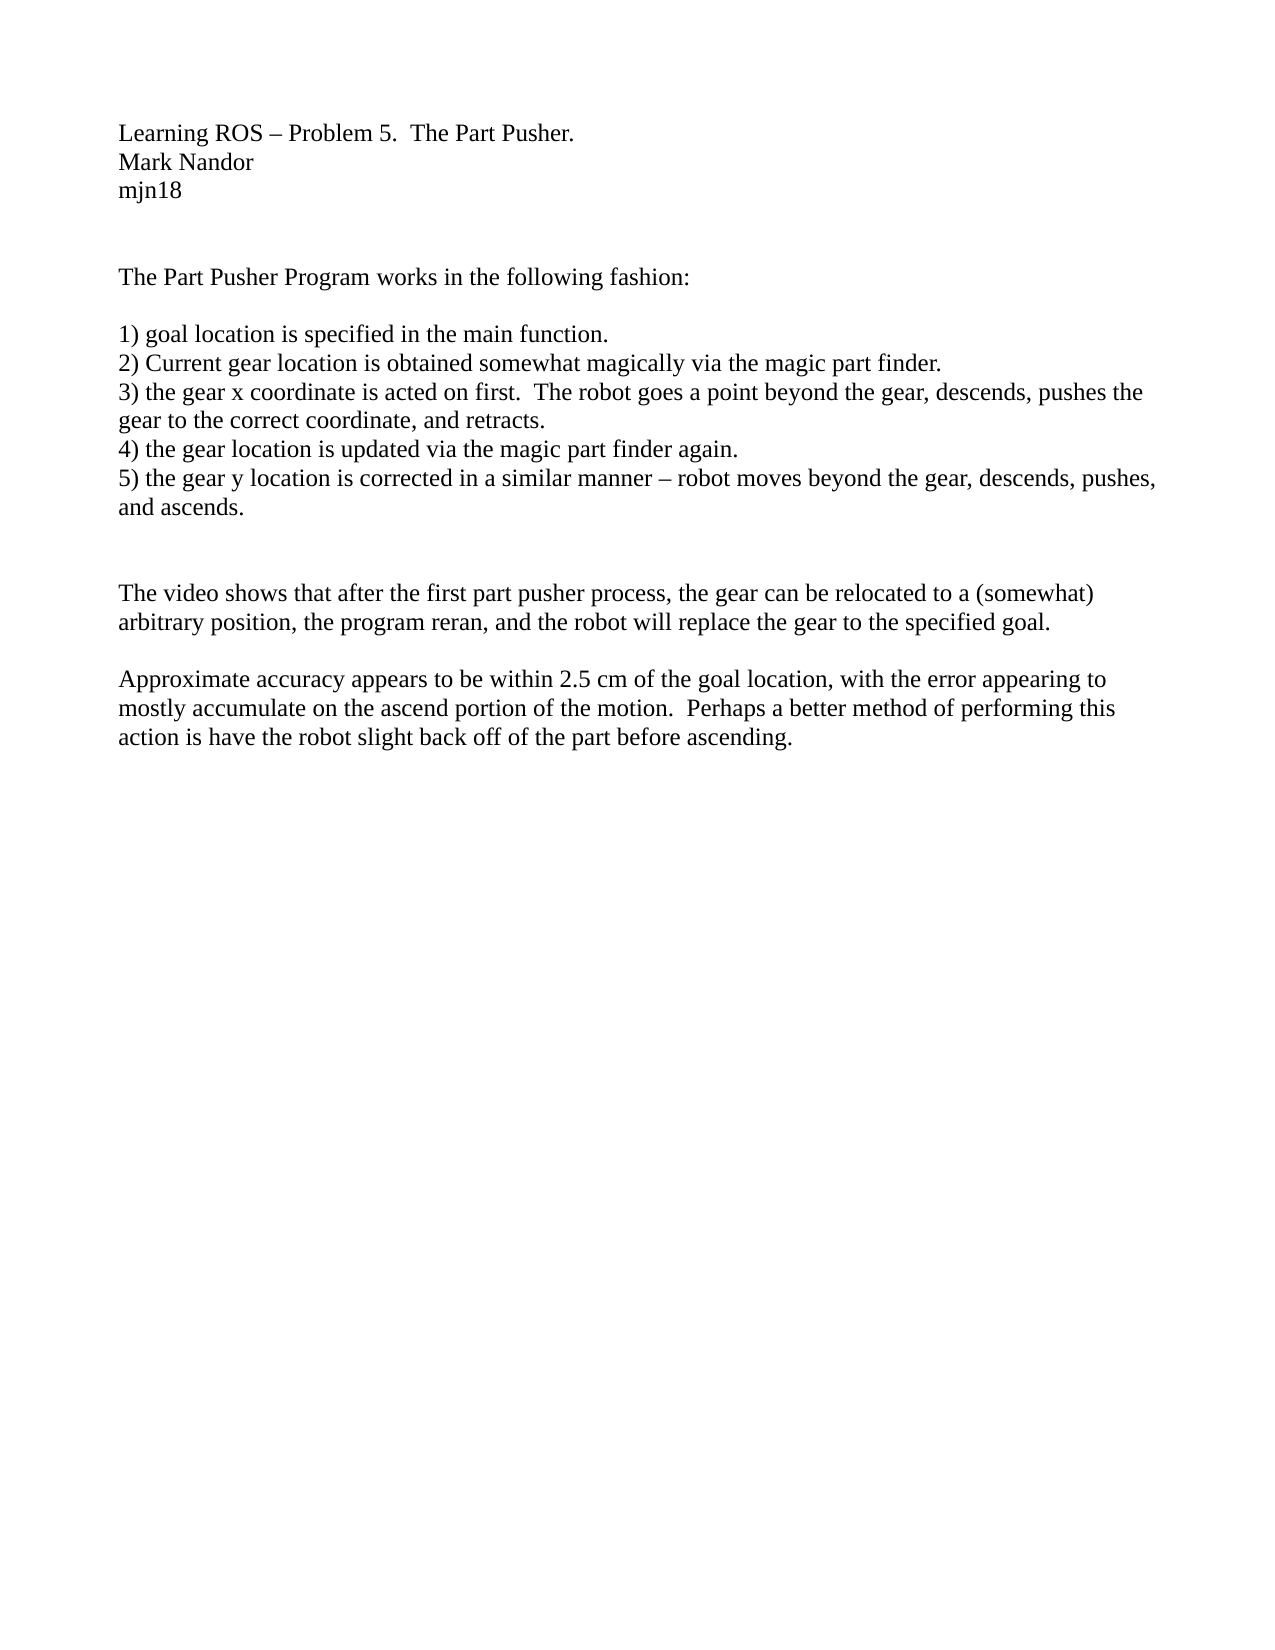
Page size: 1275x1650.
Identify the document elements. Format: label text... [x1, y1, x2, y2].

text The Part Pusher Program works in the following fashion: [118, 262, 1157, 291]
text 4) the gear location is updated via the magic part finder again. [118, 434, 1157, 463]
text 3) the gear x coordinate is acted on first. The robot goes a point beyond the gear, descends, pushes the gear to the correct coordinate, and retracts. [118, 377, 1157, 434]
text Mark Nandor [118, 147, 1157, 176]
text Learning ROS – Problem 5. The Part Pusher. [118, 118, 1157, 147]
text 2) Current gear location is obtained somewhat magically via the magic part finder. [118, 348, 1157, 377]
text 1) goal location is specified in the main function. [118, 319, 1157, 348]
text Approximate accuracy appears to be within 2.5 cm of the goal location, with the error appearing to mostly accumulate on the ascend portion of the motion. Perhaps a better method of performing this action is have the robot slight back off of the part before ascending. [118, 664, 1157, 751]
text The video shows that after the first part pusher process, the gear can be relocated to a (somewhat) arbitrary position, the program reran, and the robot will replace the gear to the specified goal. [118, 578, 1157, 636]
text mjn18 [118, 176, 1157, 204]
text 5) the gear y location is corrected in a similar manner – robot moves beyond the gear, descends, pushes, and ascends. [118, 463, 1157, 521]
